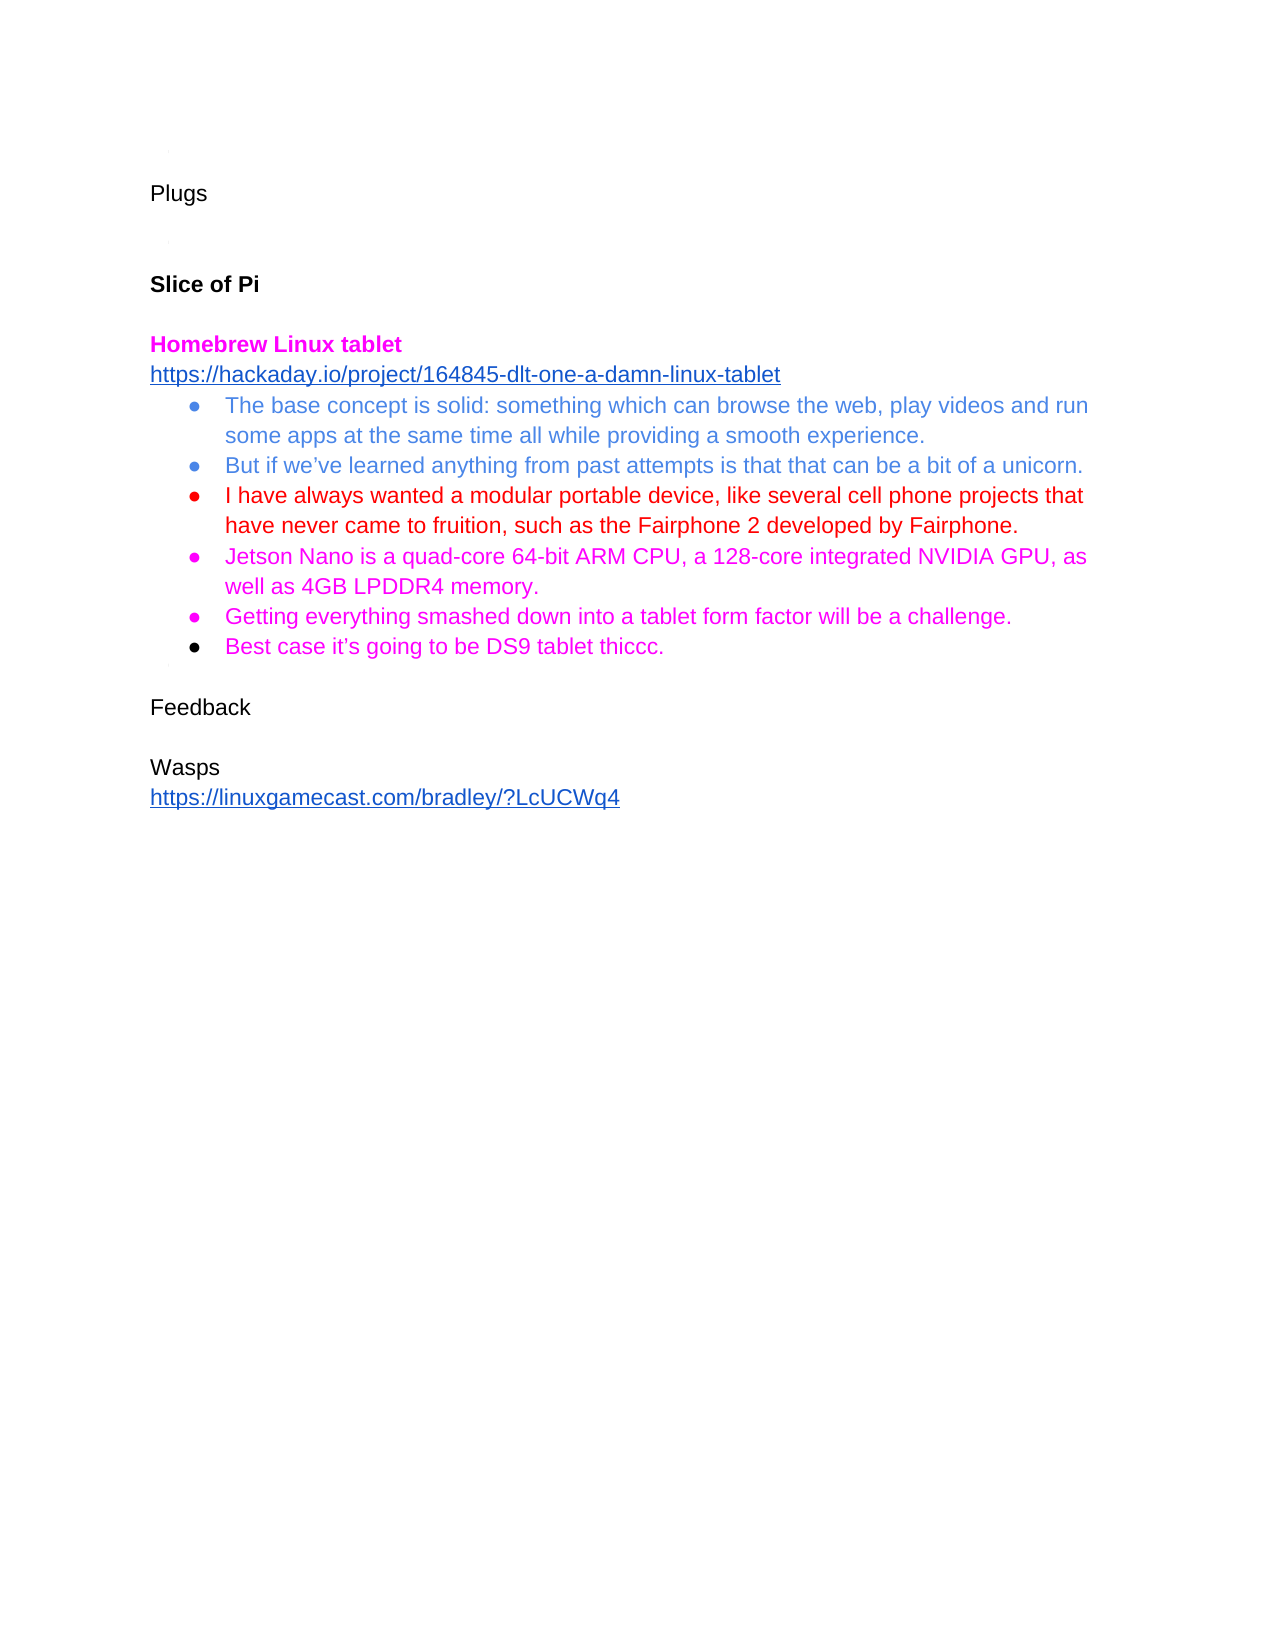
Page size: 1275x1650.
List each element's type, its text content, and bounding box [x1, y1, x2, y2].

list Best case it’s going to be DS9 tablet thiccc. [187, 633, 1125, 660]
text Plugs [150, 180, 1125, 207]
text Slice of Pi [150, 271, 1125, 297]
list But if we’ve learned anything from past attempts is that that can be a bit of a unicorn. [187, 452, 1125, 478]
list I have always wanted a modular portable device, like several cell phone projects that have never came to fruition, such as the Fairphone 2 developed by Fairphone. [187, 482, 1125, 539]
text https://hackaday.io/project/164845-dlt-one-a-damn-linux-tablet [150, 361, 1125, 388]
list Jetson Nano is a quad-core 64-bit ARM CPU, a 128-core integrated NVIDIA GPU, as well as 4GB LPDDR4 memory. [187, 543, 1125, 599]
text https://linuxgamecast.com/bradley/?LcUCWq4 [150, 784, 1125, 811]
text Wasps [150, 754, 1125, 781]
list The base concept is solid: something which can browse the web, play videos and run some apps at the same time all while providing a smooth experience. [187, 392, 1125, 448]
text Homebrew Linux tablet [150, 331, 1125, 358]
list Getting everything smashed down into a tablet form factor will be a challenge. [187, 603, 1125, 629]
text Feedback [150, 694, 1125, 720]
